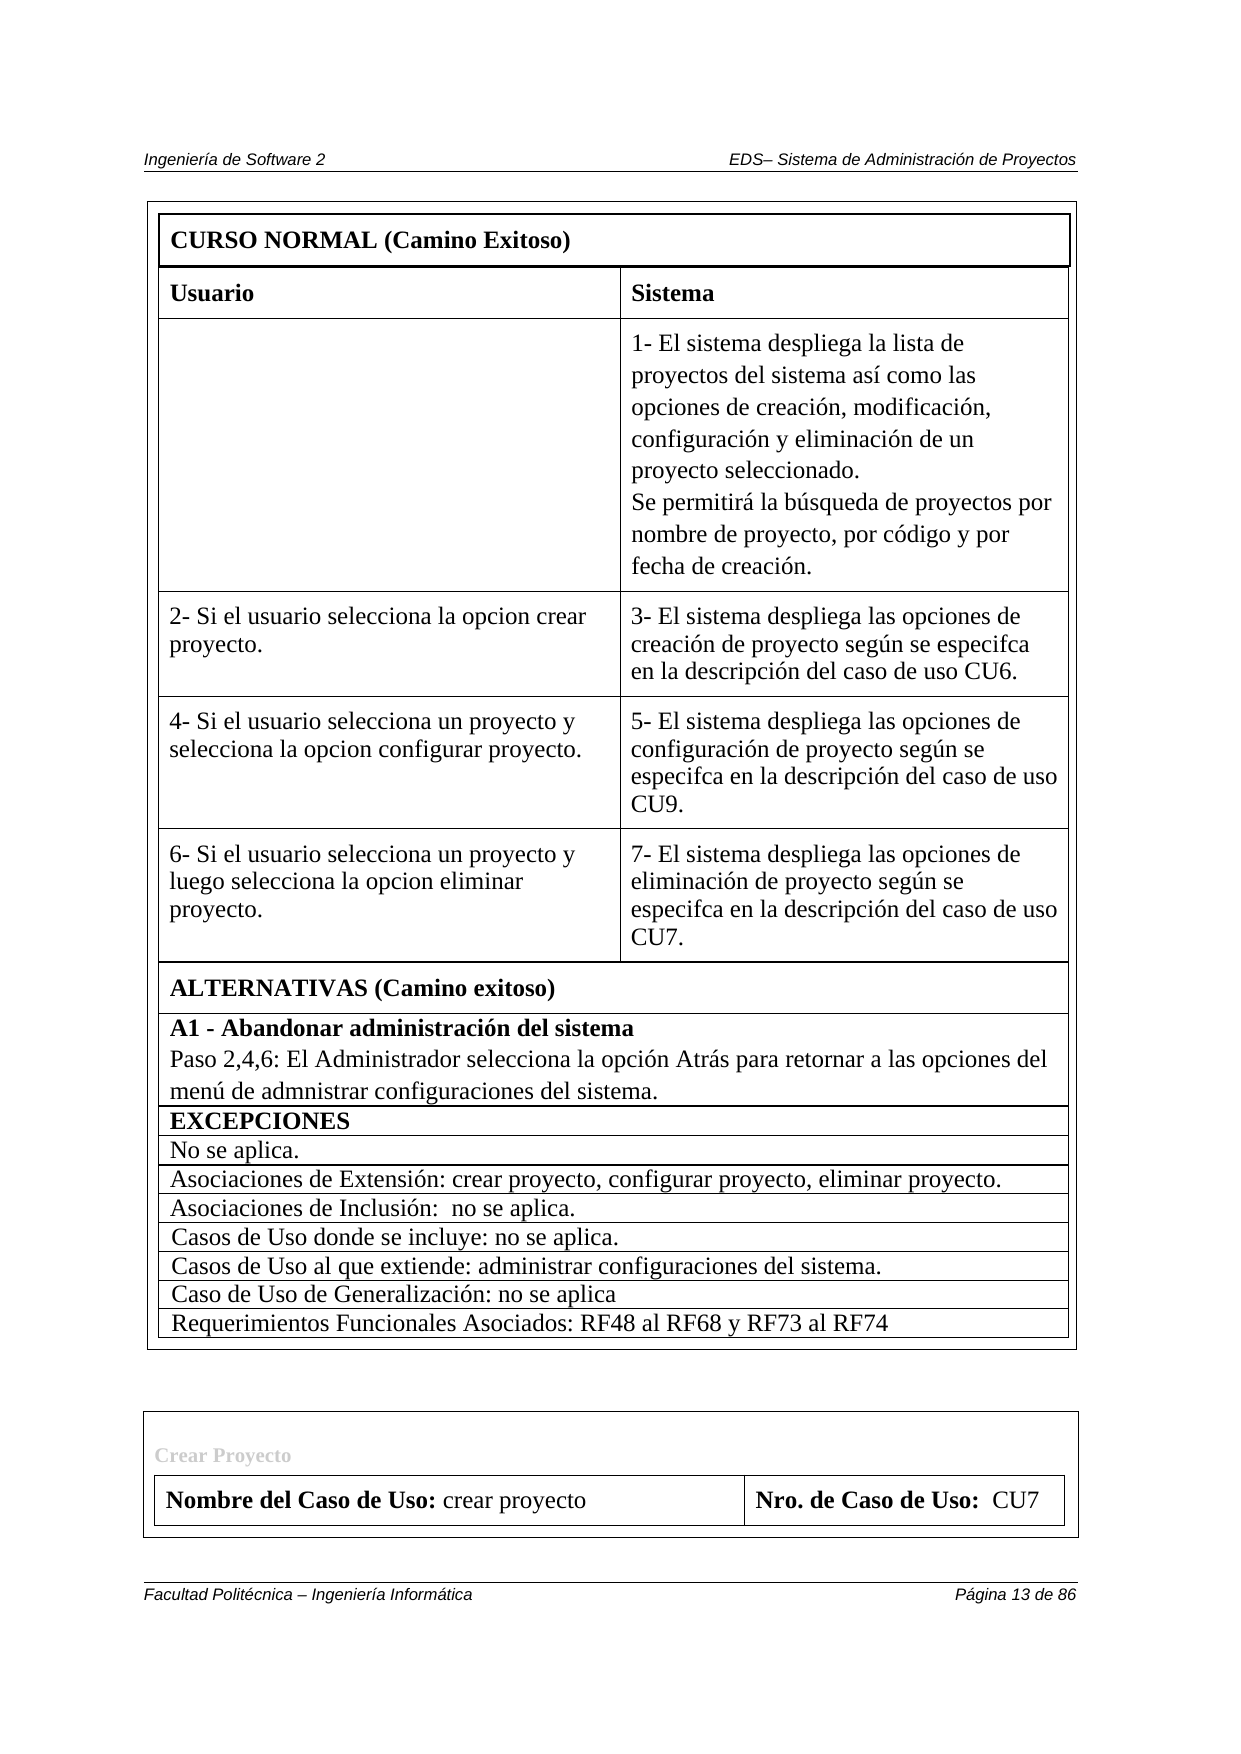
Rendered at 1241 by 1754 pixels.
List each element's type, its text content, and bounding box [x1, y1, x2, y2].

table_header [148, 202, 1076, 1349]
table_header Crear Proyecto [144, 1412, 1078, 1537]
table_cell 7- El sistema despliega las opciones de eliminación de proyecto según se especifca en la descripción del caso de uso CU7. [621, 829, 1068, 961]
table_cell No se aplica. [159, 1136, 1068, 1163]
table_header Nro. de Caso de Uso: CU7 [745, 1476, 1064, 1525]
table_header EXCEPCIONES [159, 1107, 1068, 1135]
table_cell Asociaciones de Inclusión: no se aplica. [159, 1194, 1068, 1222]
table_cell 5- El sistema despliega las opciones de configuración de proyecto según se especifca en la descripción del caso de uso CU9. [621, 697, 1068, 828]
table_cell 6- Si el usuario selecciona un proyecto y luego selecciona la opcion eliminar proyecto. [159, 829, 620, 961]
table_header Usuario [159, 268, 620, 318]
table_cell 2- Si el usuario selecciona la opcion crear proyecto. [159, 592, 620, 696]
table_header Asociaciones de Extensión: crear proyecto, configurar proyecto, eliminar proyecto. [159, 1166, 1068, 1193]
table_cell 1- El sistema despliega la lista de proyectos del sistema así como las opciones de creación, modificación, configuración y eliminación de un proyecto seleccionado. Se permitirá la búsqueda de proyectos por nombre de proyecto, por código y por fecha de creación. [621, 319, 1068, 591]
table_header ALTERNATIVAS (Camino exitoso) [159, 963, 1068, 1013]
table_cell [159, 319, 620, 591]
table_cell Requerimientos Funcionales Asociados: RF48 al RF68 y RF73 al RF74 [159, 1309, 1068, 1337]
table_header Sistema [621, 268, 1068, 318]
table_header Nombre del Caso de Uso: crear proyecto [155, 1476, 744, 1525]
table_cell 4- Si el usuario selecciona un proyecto y selecciona la opcion configurar proyecto. [159, 697, 620, 828]
table_cell 3- El sistema despliega las opciones de creación de proyecto según se especifca en la descripción del caso de uso CU6. [621, 592, 1068, 696]
table_cell Casos de Uso donde se incluye: no se aplica. [159, 1223, 1068, 1251]
table_cell Casos de Uso al que extiende: administrar configuraciones del sistema. [159, 1252, 1068, 1279]
table_cell Caso de Uso de Generalización: no se aplica [159, 1281, 1068, 1308]
table_cell A1 - Abandonar administración del sistema Paso 2,4,6: El Administrador selecciona la opción Atrás para retornar a las opciones del menú de admnistrar configuraciones del sistema. [159, 1014, 1068, 1105]
table_header CURSO NORMAL (Camino Exitoso) [160, 215, 1069, 265]
